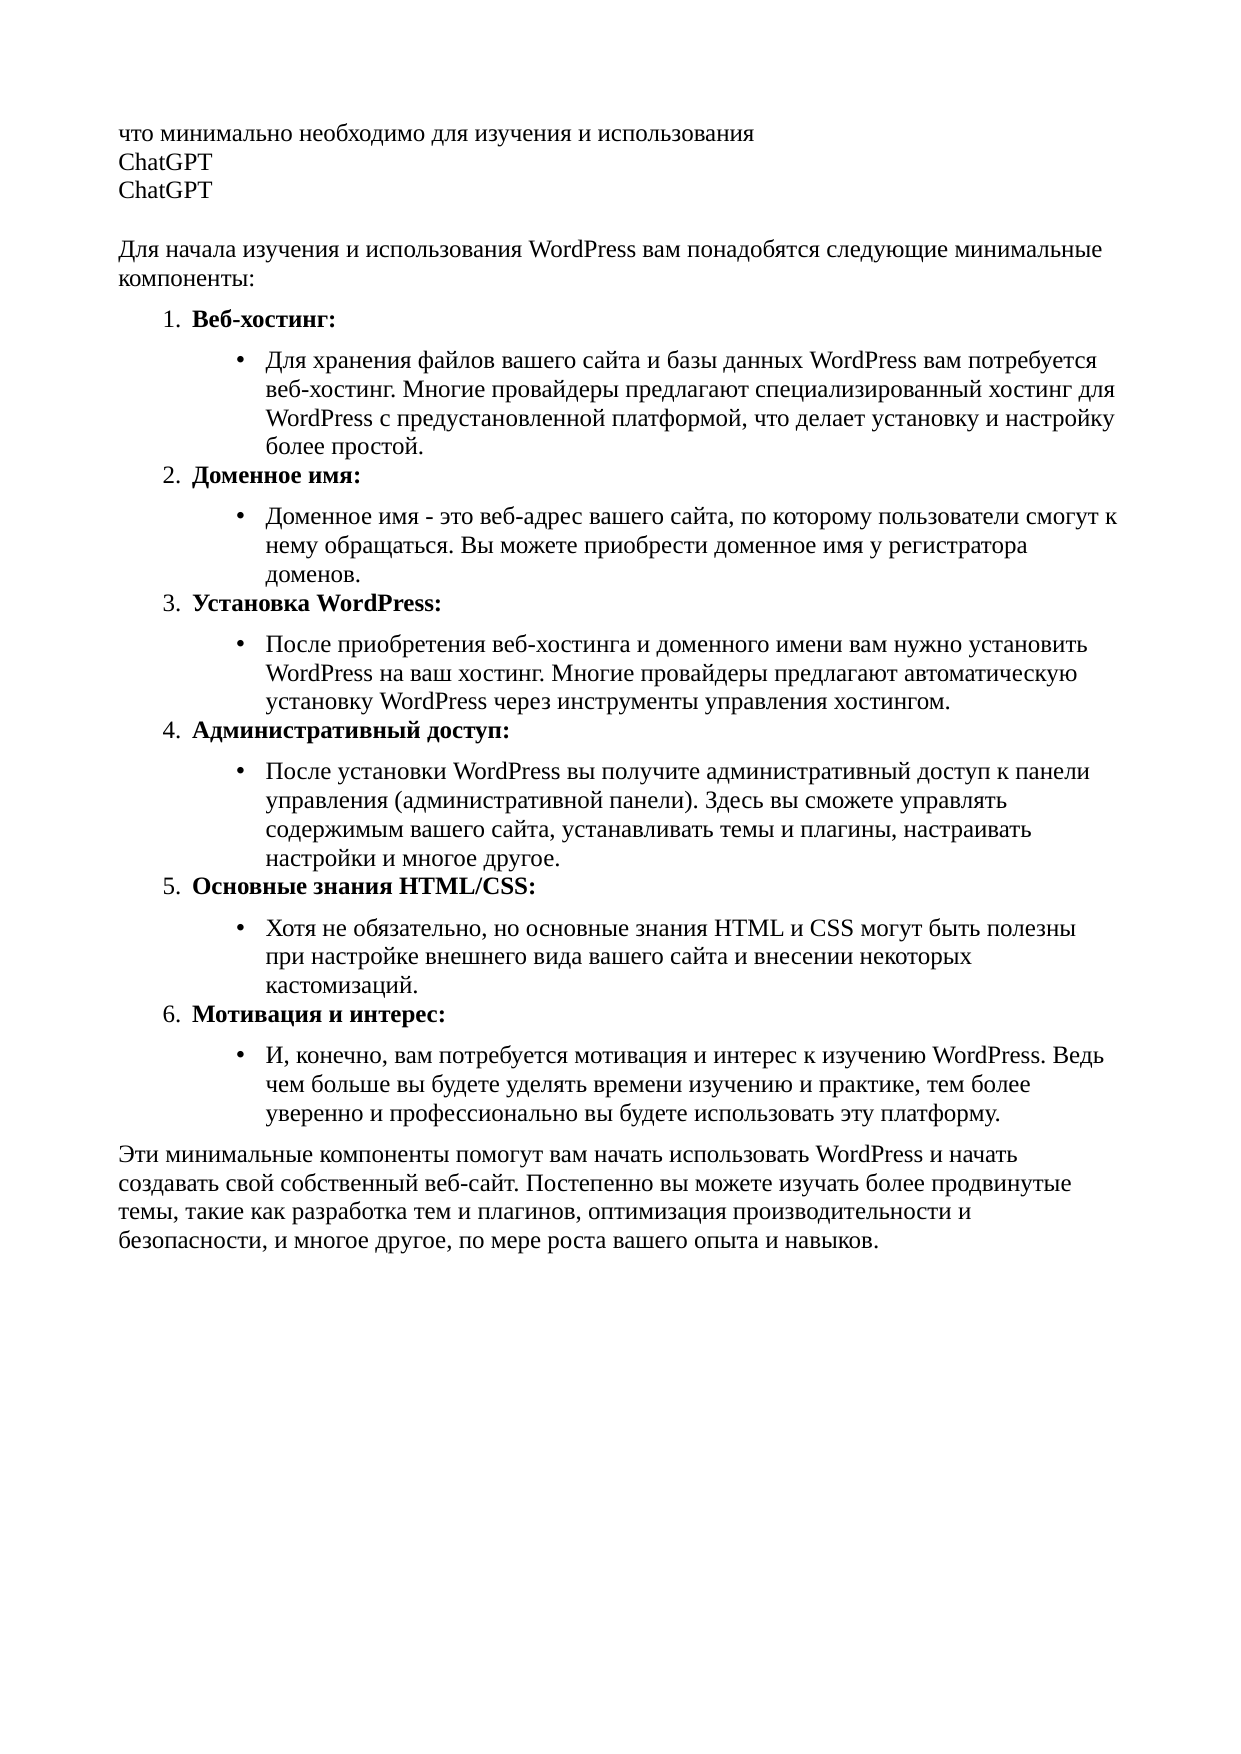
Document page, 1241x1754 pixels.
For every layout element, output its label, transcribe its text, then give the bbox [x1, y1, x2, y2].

text ChatGPT [118, 147, 1122, 176]
list Установка WordPress: [162, 588, 1122, 616]
list Хотя не обязательно, но основные знания HTML и CSS могут быть полезны при настройке внешнего вида вашего сайта и внесении некоторых кастомизаций. [236, 913, 1122, 999]
list Мотивация и интерес: [162, 999, 1122, 1028]
list Доменное имя - это веб-адрес вашего сайта, по которому пользователи смогут к нему обращаться. Вы можете приобрести доменное имя у регистратора доменов. [236, 501, 1122, 588]
list И, конечно, вам потребуется мотивация и интерес к изучению WordPress. Ведь чем больше вы будете уделять времени изучению и практике, тем более уверенно и профессионально вы будете использовать эту платформу. [236, 1040, 1122, 1126]
list Основные знания HTML/CSS: [162, 871, 1122, 900]
list Доменное имя: [162, 460, 1122, 489]
text Эти минимальные компоненты помогут вам начать использовать WordPress и начать создавать свой собственный веб-сайт. Постепенно вы можете изучать более продвинутые темы, такие как разработка тем и плагинов, оптимизация производительности и безопасности, и многое другое, по мере роста вашего опыта и навыков. [118, 1139, 1122, 1254]
text Для начала изучения и использования WordPress вам понадобятся следующие минимальные компоненты: [118, 234, 1122, 291]
list После приобретения веб-хостинга и доменного имени вам нужно установить WordPress на ваш хостинг. Многие провайдеры предлагают автоматическую установку WordPress через инструменты управления хостингом. [236, 629, 1122, 715]
text что минимально необходимо для изучения и использования [118, 118, 1122, 147]
text ChatGPT [118, 176, 1122, 204]
list После установки WordPress вы получите административный доступ к панели управления (административной панели). Здесь вы сможете управлять содержимым вашего сайта, устанавливать темы и плагины, настраивать настройки и многое другое. [236, 756, 1122, 871]
list Веб-хостинг: [162, 304, 1122, 333]
list Административный доступ: [162, 715, 1122, 744]
list Для хранения файлов вашего сайта и базы данных WordPress вам потребуется веб-хостинг. Многие провайдеры предлагают специализированный хостинг для WordPress с предустановленной платформой, что делает установку и настройку более простой. [236, 345, 1122, 460]
